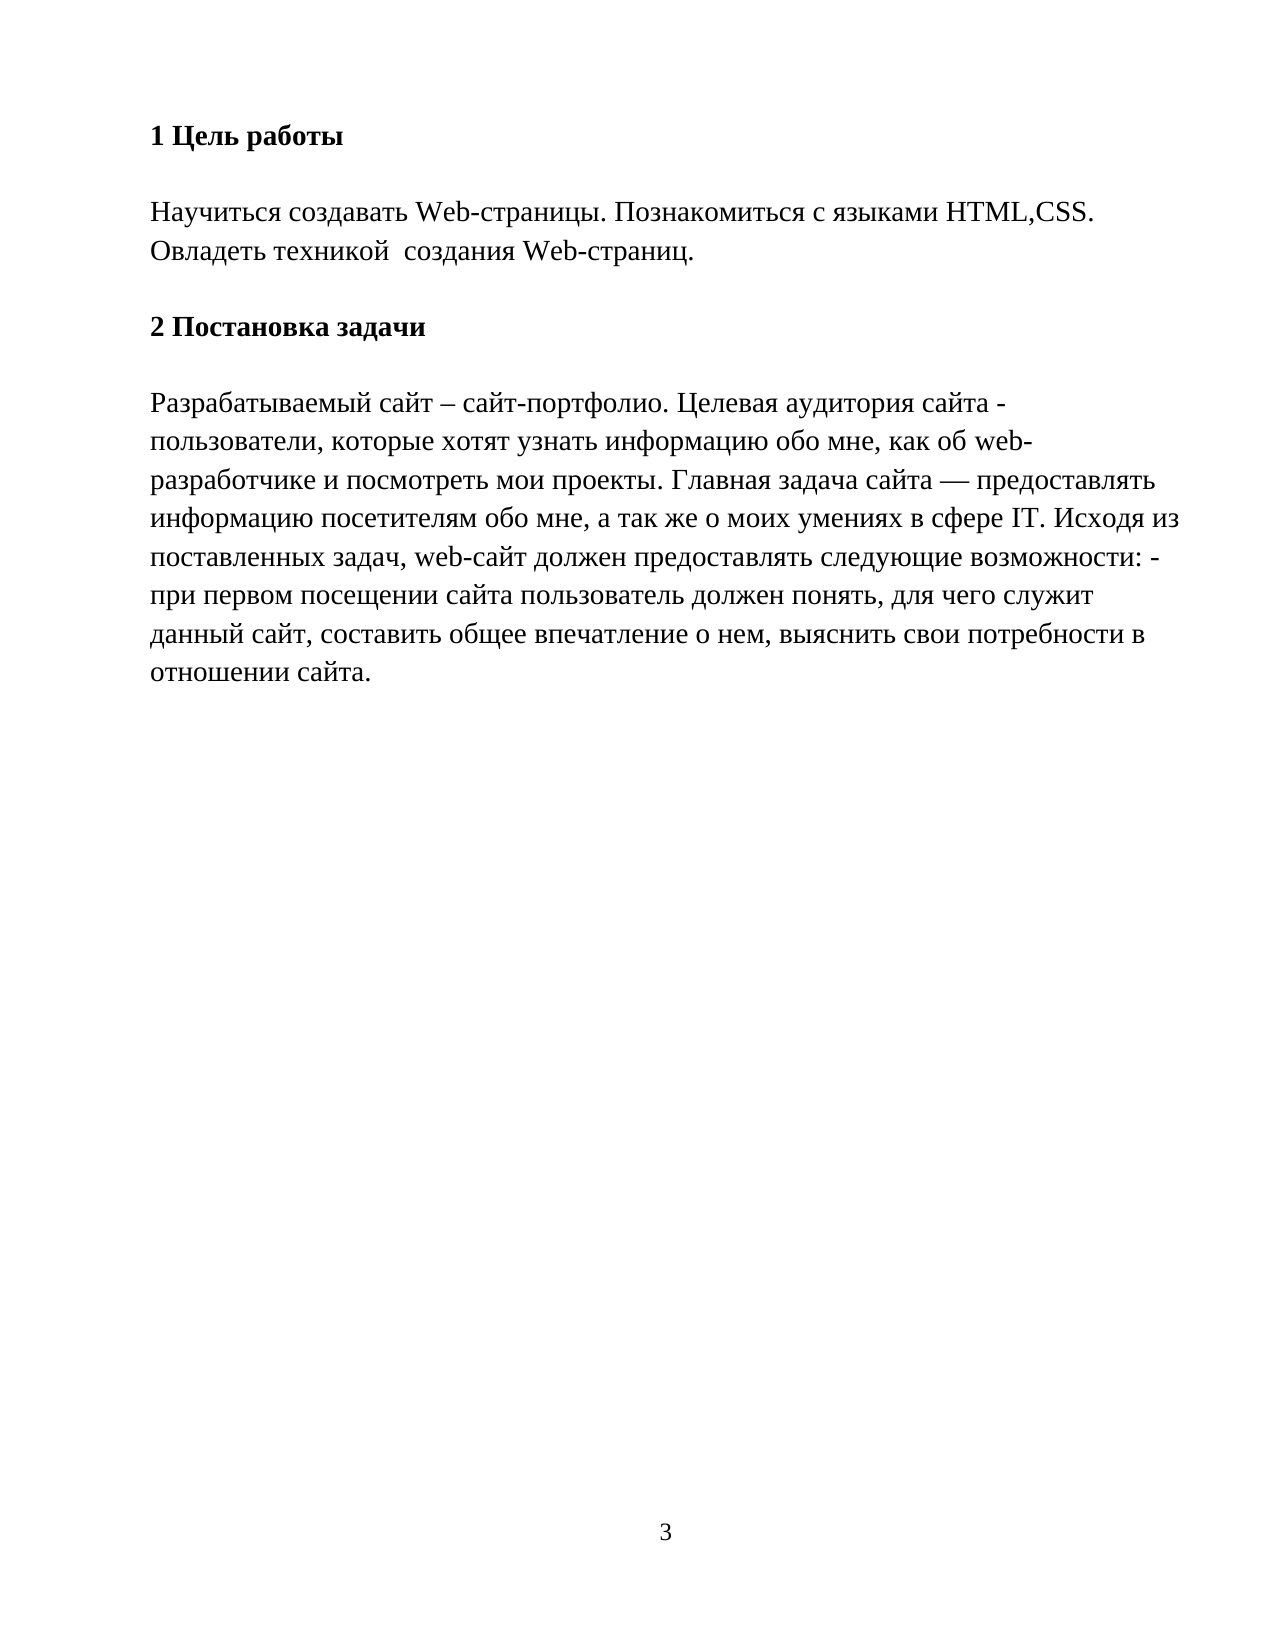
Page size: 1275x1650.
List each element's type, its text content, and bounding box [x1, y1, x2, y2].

subtitle 1 Цель работы [150, 118, 1181, 152]
subtitle Научиться создавать Web-страницы. Познакомиться с языками HTML,CSS. Овладеть техникой создания Web-страниц. [150, 194, 1181, 266]
text Разрабатываемый сайт – сайт-портфолио. Целевая аудитория сайта - пользователи, которые хотят узнать информацию обо мне, как об web-разработчике и посмотреть мои проекты. Главная задача сайта — предоставлять информацию посетителям обо мне, а так же о моих умениях в сфере IT. Исходя из поставленных задач, web-сайт должен предоставлять следующие возможности: -при первом посещении сайта пользователь должен понять, для чего служит данный сайт, составить общее впечатление о нем, выяснить свои потребности в отношении сайта. [150, 385, 1181, 688]
subtitle 2 Постановка задачи [150, 309, 1181, 342]
